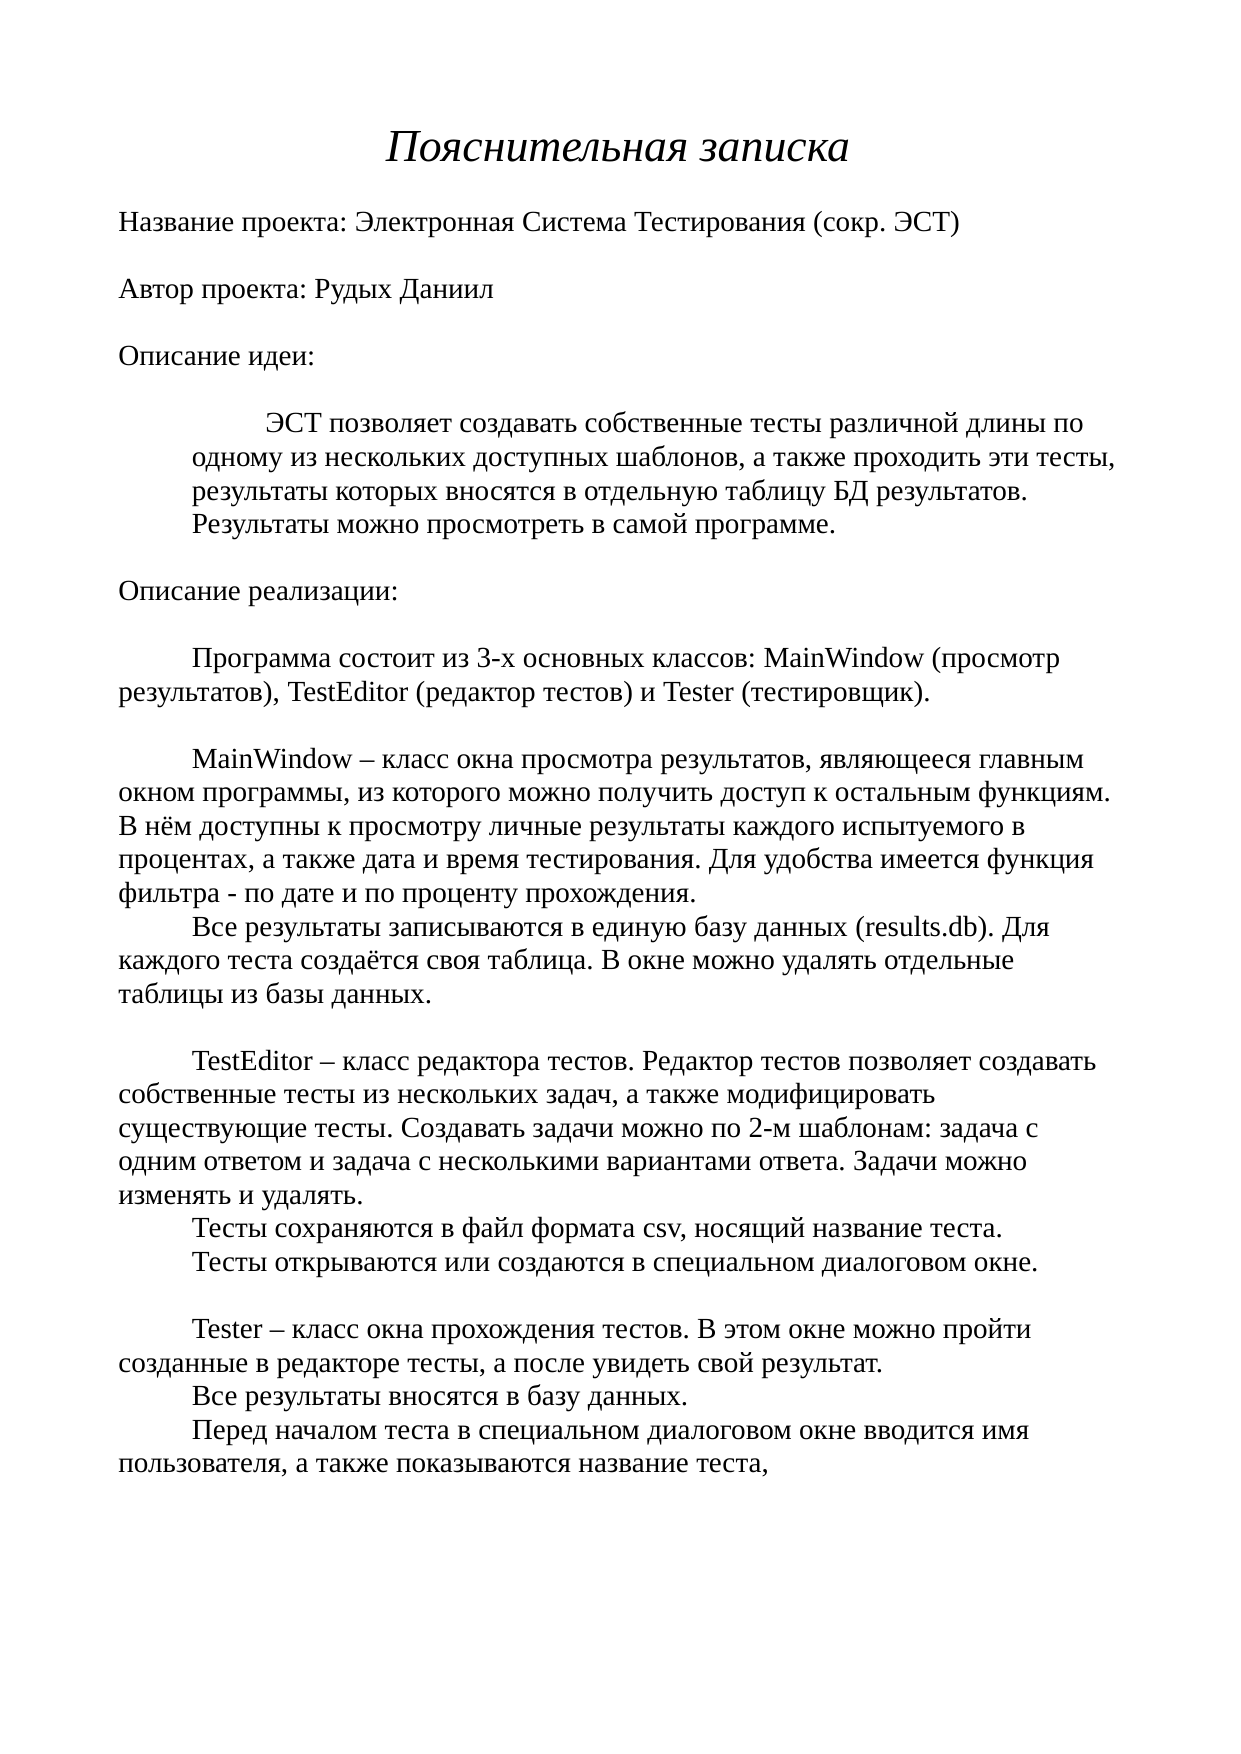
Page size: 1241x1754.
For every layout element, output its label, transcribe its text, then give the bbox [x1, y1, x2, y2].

text Описание идеи: [118, 338, 1122, 372]
text MainWindow – класс окна просмотра результатов, являющееся главным окном программы, из которого можно получить доступ к остальным функциям. В нём доступны к просмотру личные результаты каждого испытуемого в процентах, а также дата и время тестирования. Для удобства имеется функция фильтра - по дате и по проценту прохождения. [118, 741, 1122, 909]
text Тесты открываются или создаются в специальном диалоговом окне. [118, 1244, 1122, 1278]
text Tester – класс окна прохождения тестов. В этом окне можно пройти созданные в редакторе тесты, а после увидеть свой результат. [118, 1311, 1122, 1378]
text Все результаты вносятся в базу данных. [118, 1378, 1122, 1412]
text Пояснительная записка [118, 118, 1122, 171]
text Описание реализации: [118, 573, 1122, 607]
text Программа состоит из 3-х основных классов: MainWindow (просмотр результатов), TestEditor (редактор тестов) и Tester (тестировщик). [118, 640, 1122, 707]
text Название проекта: Электронная Система Тестирования (сокр. ЭСТ) [118, 204, 1122, 238]
text ЭСТ позволяет создавать собственные тесты различной длины по одному из нескольких доступных шаблонов, а также проходить эти тесты, результаты которых вносятся в отдельную таблицу БД результатов. Результаты можно просмотреть в самой программе. [118, 406, 1122, 540]
text Тесты сохраняются в файл формата csv, носящий название теста. [118, 1211, 1122, 1244]
text Перед началом теста в специальном диалоговом окне вводится имя пользователя, а также показываются название теста, [118, 1412, 1122, 1479]
text Автор проекта: Рудых Даниил [118, 271, 1122, 305]
text TestEditor – класс редактора тестов. Редактор тестов позволяет создавать собственные тесты из нескольких задач, а также модифицировать существующие тесты. Создавать задачи можно по 2-м шаблонам: задача с одним ответом и задача с несколькими вариантами ответа. Задачи можно изменять и удалять. [118, 1043, 1122, 1211]
text Все результаты записываются в единую базу данных (results.db). Для каждого теста создаётся своя таблица. В окне можно удалять отдельные таблицы из базы данных. [118, 909, 1122, 1009]
